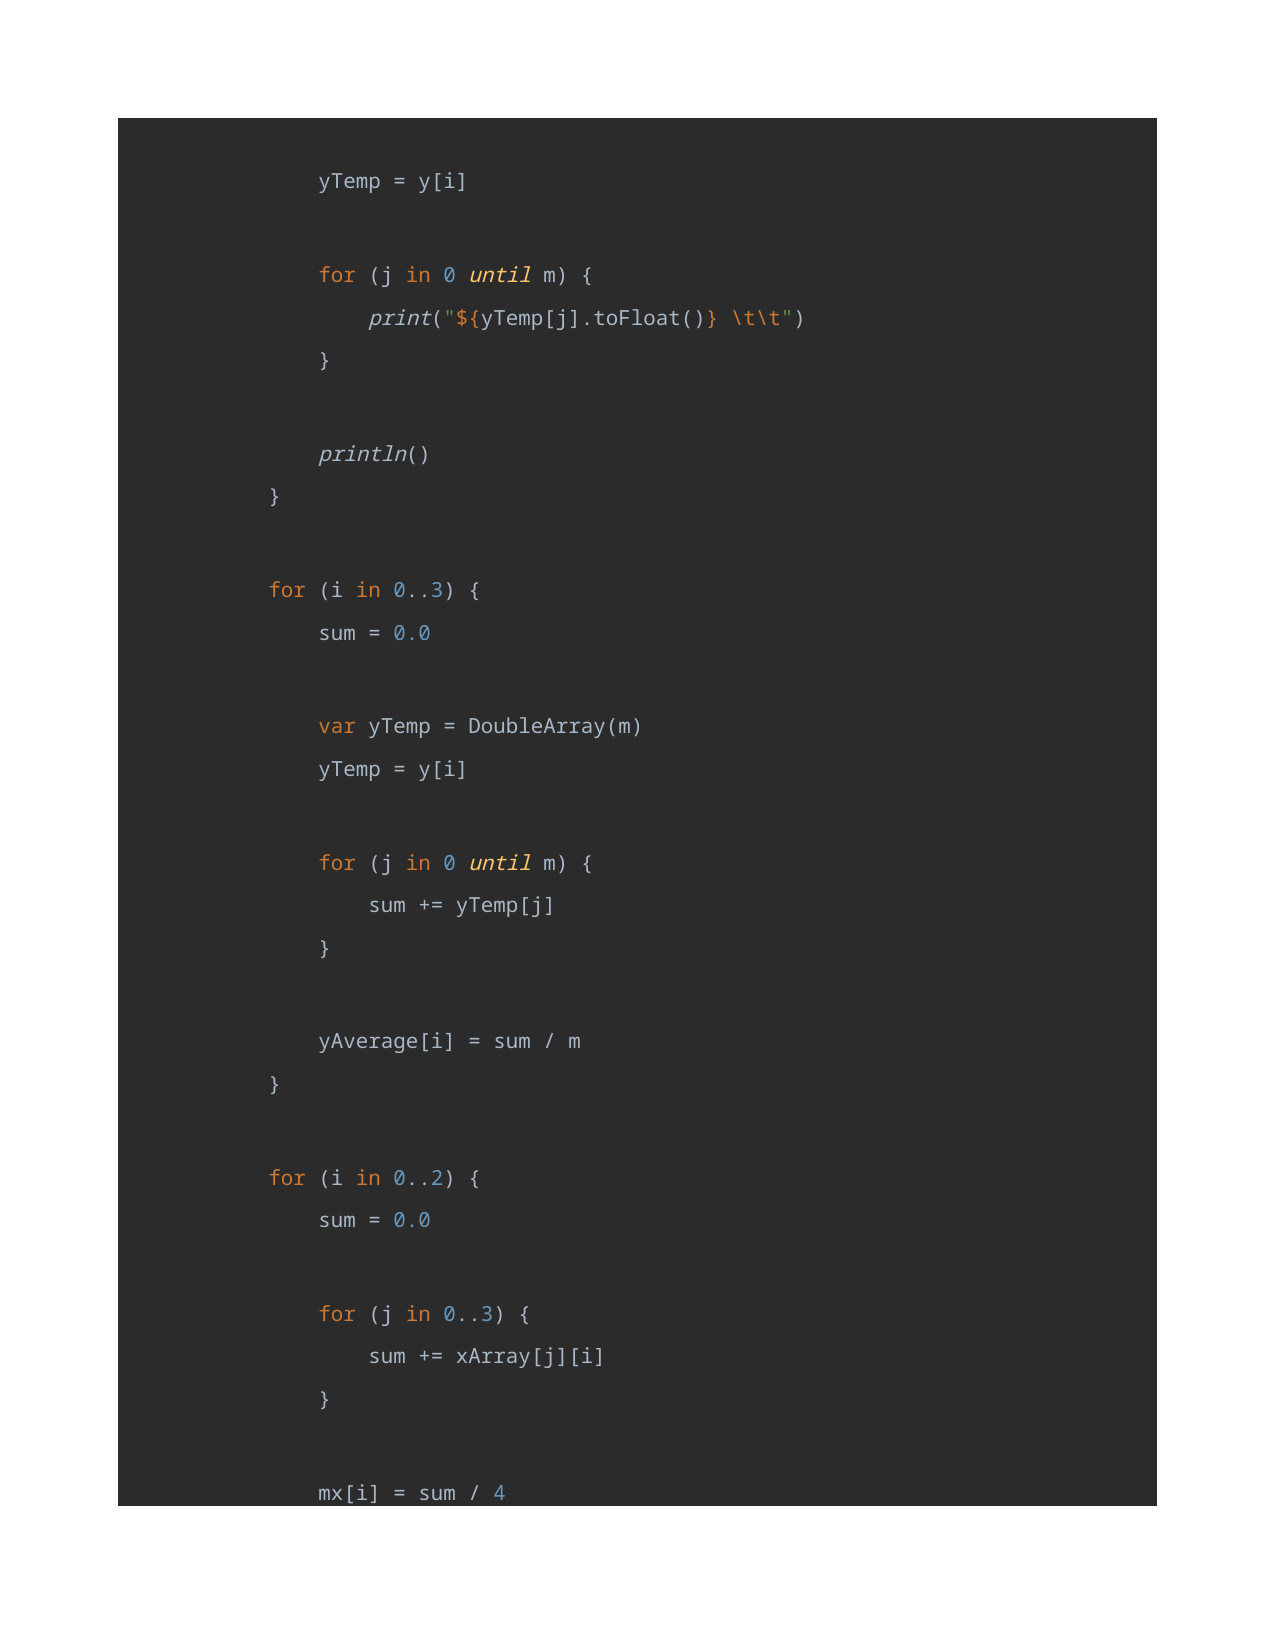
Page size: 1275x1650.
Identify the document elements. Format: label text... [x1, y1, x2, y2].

text yTemp = y[i] for (j in 0 until m) { print("${yTemp[j].toFloat()} \t\t") } println() } for (i in 0..3) { sum = 0.0 var yTemp = DoubleArray(m) yTemp = y[i] for (j in 0 until m) { sum += yTemp[j] } yAverage[i] = sum / m } for (i in 0..2) { sum = 0.0 for (j in 0..3) { sum += xArray[j][i] } mx[i] = sum / 4 [118, 118, 1157, 1506]
